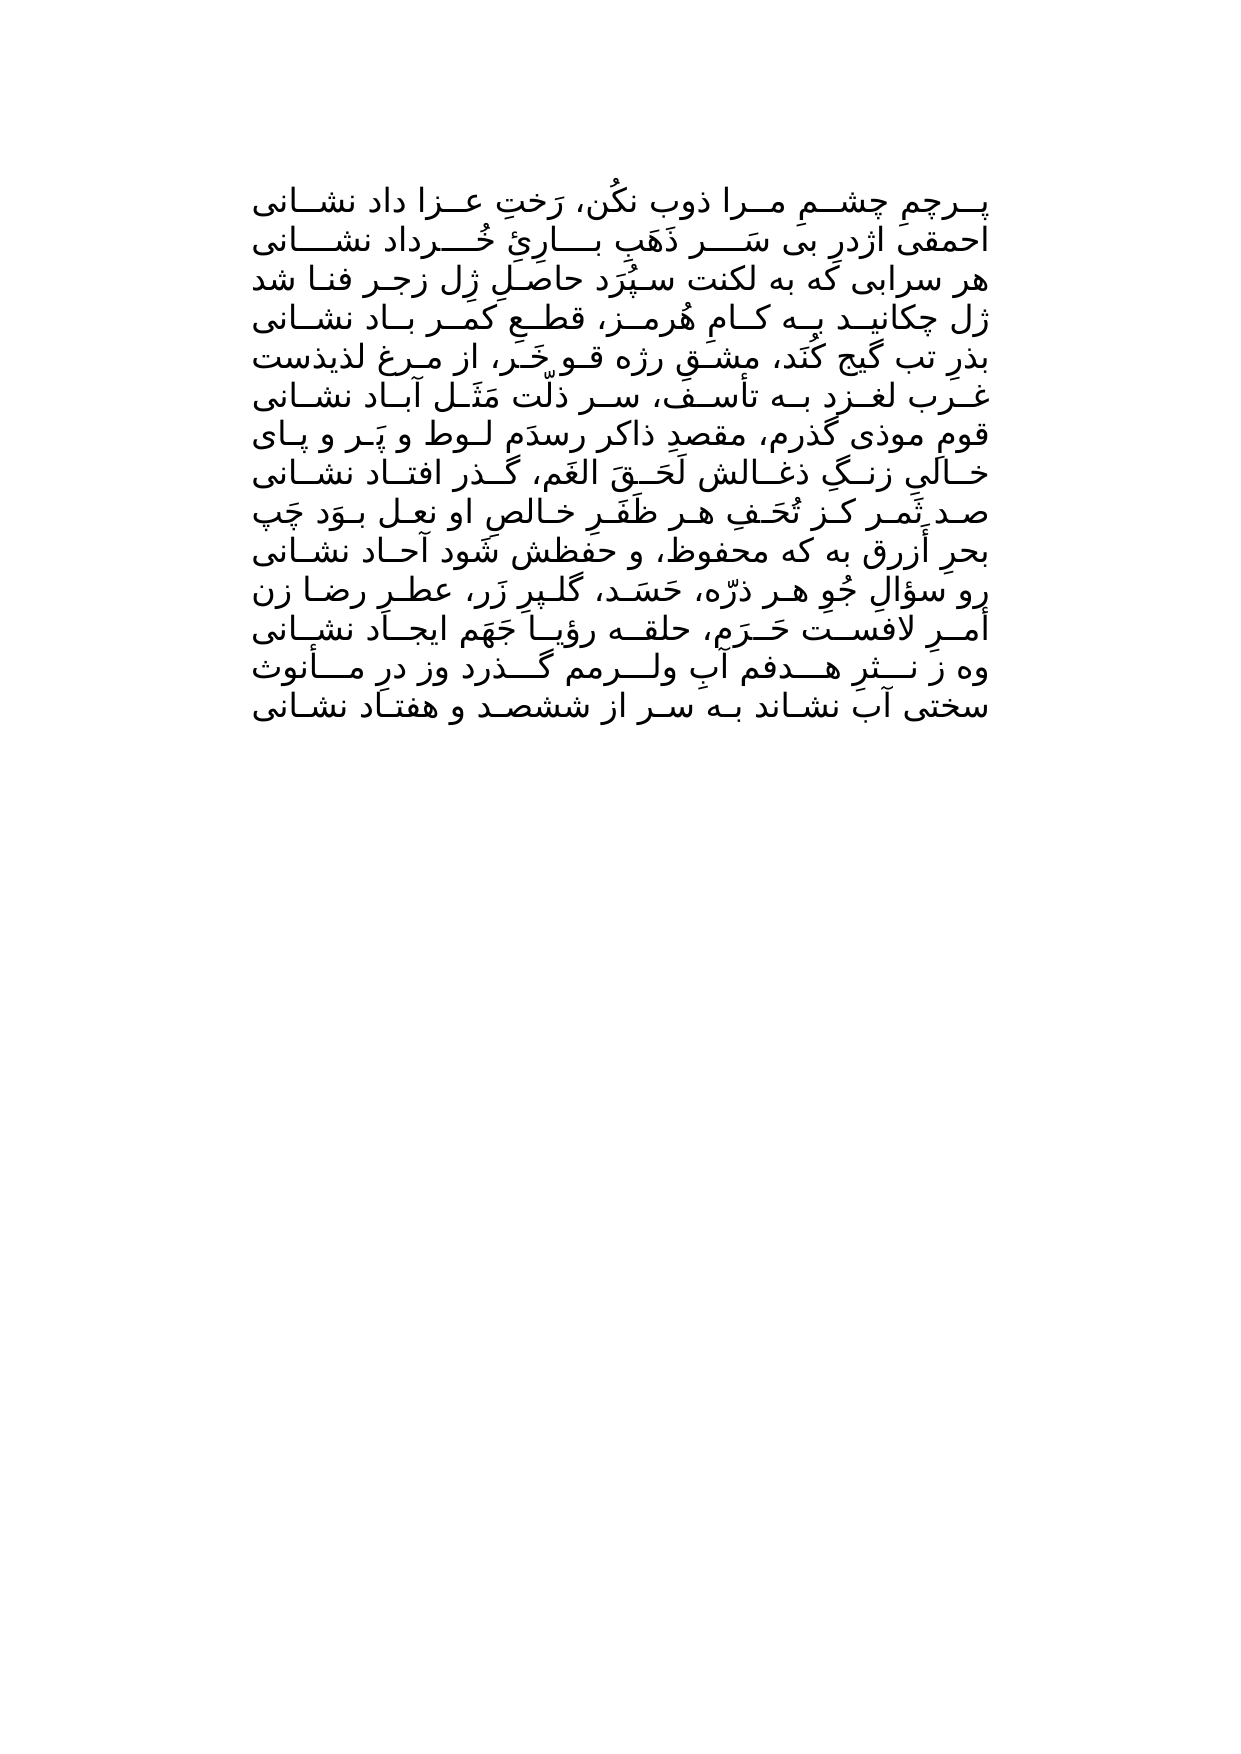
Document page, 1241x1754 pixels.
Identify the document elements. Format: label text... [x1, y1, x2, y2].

table_header پرچمِ چشمِ مرا ذوب نکُن، رَختِ عزا داد نشانی احمقی اژدرِ بی سَر ذَهَبِ بارِئِ خُرداد نشانی هر سرابی که به لکنت سپُرَد حاصلِ ژِل زجر فنا شد ژل چکانید به کامِ هُرمز، قطعِ کمر باد نشانی بذرِ تب گیج کُنَد، مشقِ رژه قو خَر، از مرغ لذیذست غرب لغزد به تأسف، سر ذلّت مَثَل آباد نشانی قومِ موذی گذرم، مقصدِ ذاکر رسدَم لوط و پَر و پای خالیِ زنگِ ذغالش لَحَقَ الغَم، گذر افتاد نشانی صد ثَمر کز تُحَفِ هر ظَفَرِ خالصِ او نعل بوَد چَپ بحرِ أَزرق به که محفوظ، و حفظش شَود آحاد نشانی رو سؤالِ جُوِ هر ذرّه، حَسَد، گلپرِ زَر، عطرِ رضا زن أمرِ لافست حَرَم، حلقه رؤیا جَهَم ایجاد نشانی وه ز نثرِ هدفم آبِ ولرمم گذرد وز درِ مأنوث سختی آب نشاند به سر از ششصد و هفتاد نشانی [245, 176, 995, 760]
